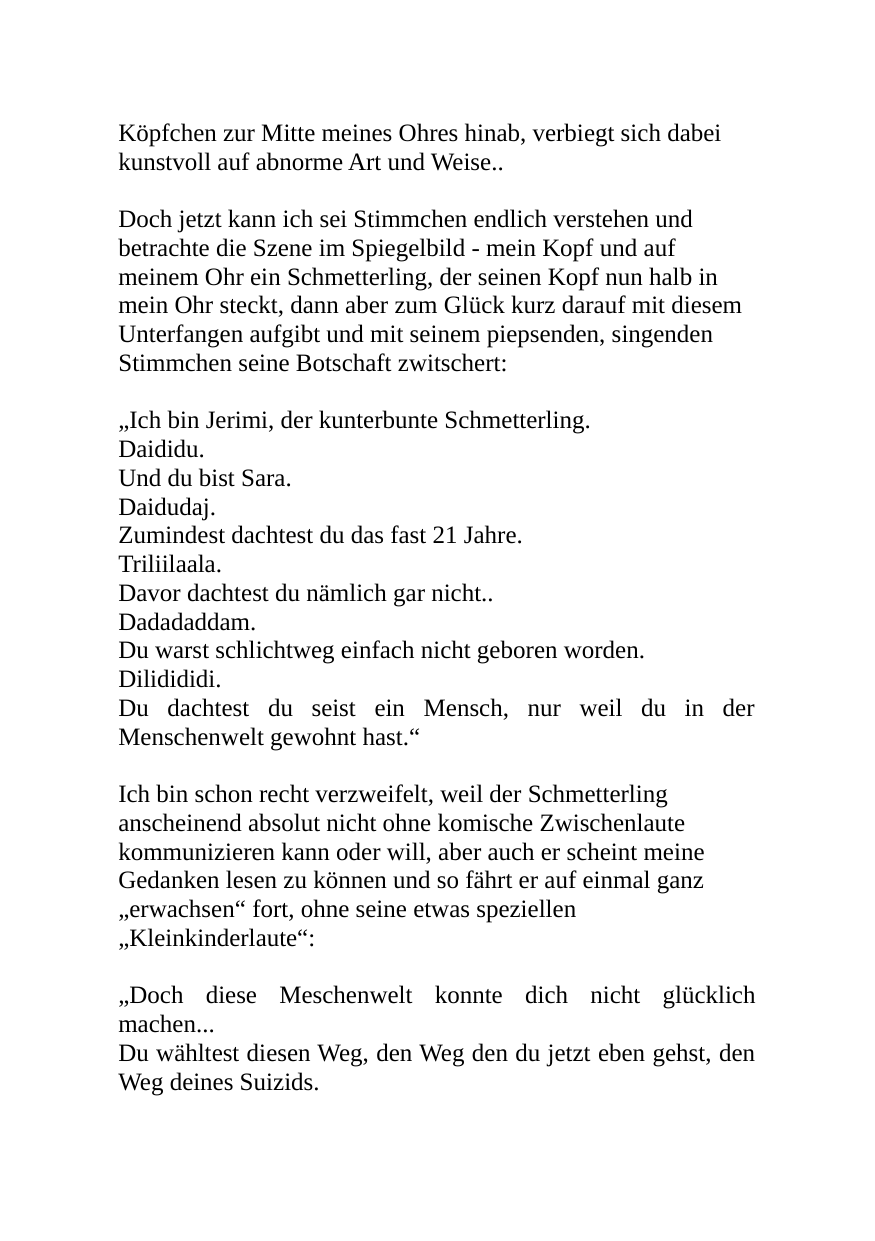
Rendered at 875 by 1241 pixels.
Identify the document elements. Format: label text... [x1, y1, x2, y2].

text Daididu. [118, 434, 756, 463]
text Daidudaj. [118, 492, 756, 521]
text Köpfchen zur Mitte meines Ohres hinab, verbiegt sich dabei kunstvoll auf abnorme Art und Weise.. [118, 118, 756, 176]
text „Doch diese Meschenwelt konnte dich nicht glücklich machen... [118, 981, 756, 1038]
text Du wähltest diesen Weg, den Weg den du jetzt eben gehst, den Weg deines Suizids. [118, 1038, 756, 1096]
text Du dachtest du seist ein Mensch, nur weil du in der Menschenwelt gewohnt hast.“ [118, 693, 756, 751]
text Und du bist Sara. [118, 463, 756, 492]
text „Ich bin Jerimi, der kunterbunte Schmetterling. [118, 406, 756, 434]
text Dilidididi. [118, 664, 756, 693]
text Doch jetzt kann ich sei Stimmchen endlich verstehen und betrachte die Szene im Spiegelbild - mein Kopf und auf meinem Ohr ein Schmetterling, der seinen Kopf nun halb in mein Ohr steckt, dann aber zum Glück kurz darauf mit diesem Unterfangen aufgibt und mit seinem piepsenden, singenden Stimmchen seine Botschaft zwitschert: [118, 204, 756, 377]
text Du warst schlichtweg einfach nicht geboren worden. [118, 636, 756, 664]
text Triliilaala. [118, 549, 756, 578]
text Dadadaddam. [118, 607, 756, 636]
text Davor dachtest du nämlich gar nicht.. [118, 578, 756, 607]
text Ich bin schon recht verzweifelt, weil der Schmetterling anscheinend absolut nicht ohne komische Zwischenlaute kommunizieren kann oder will, aber auch er scheint meine Gedanken lesen zu können und so fährt er auf einmal ganz „erwachsen“ fort, ohne seine etwas speziellen „Kleinkinderlaute“: [118, 779, 756, 952]
text Zumindest dachtest du das fast 21 Jahre. [118, 521, 756, 549]
